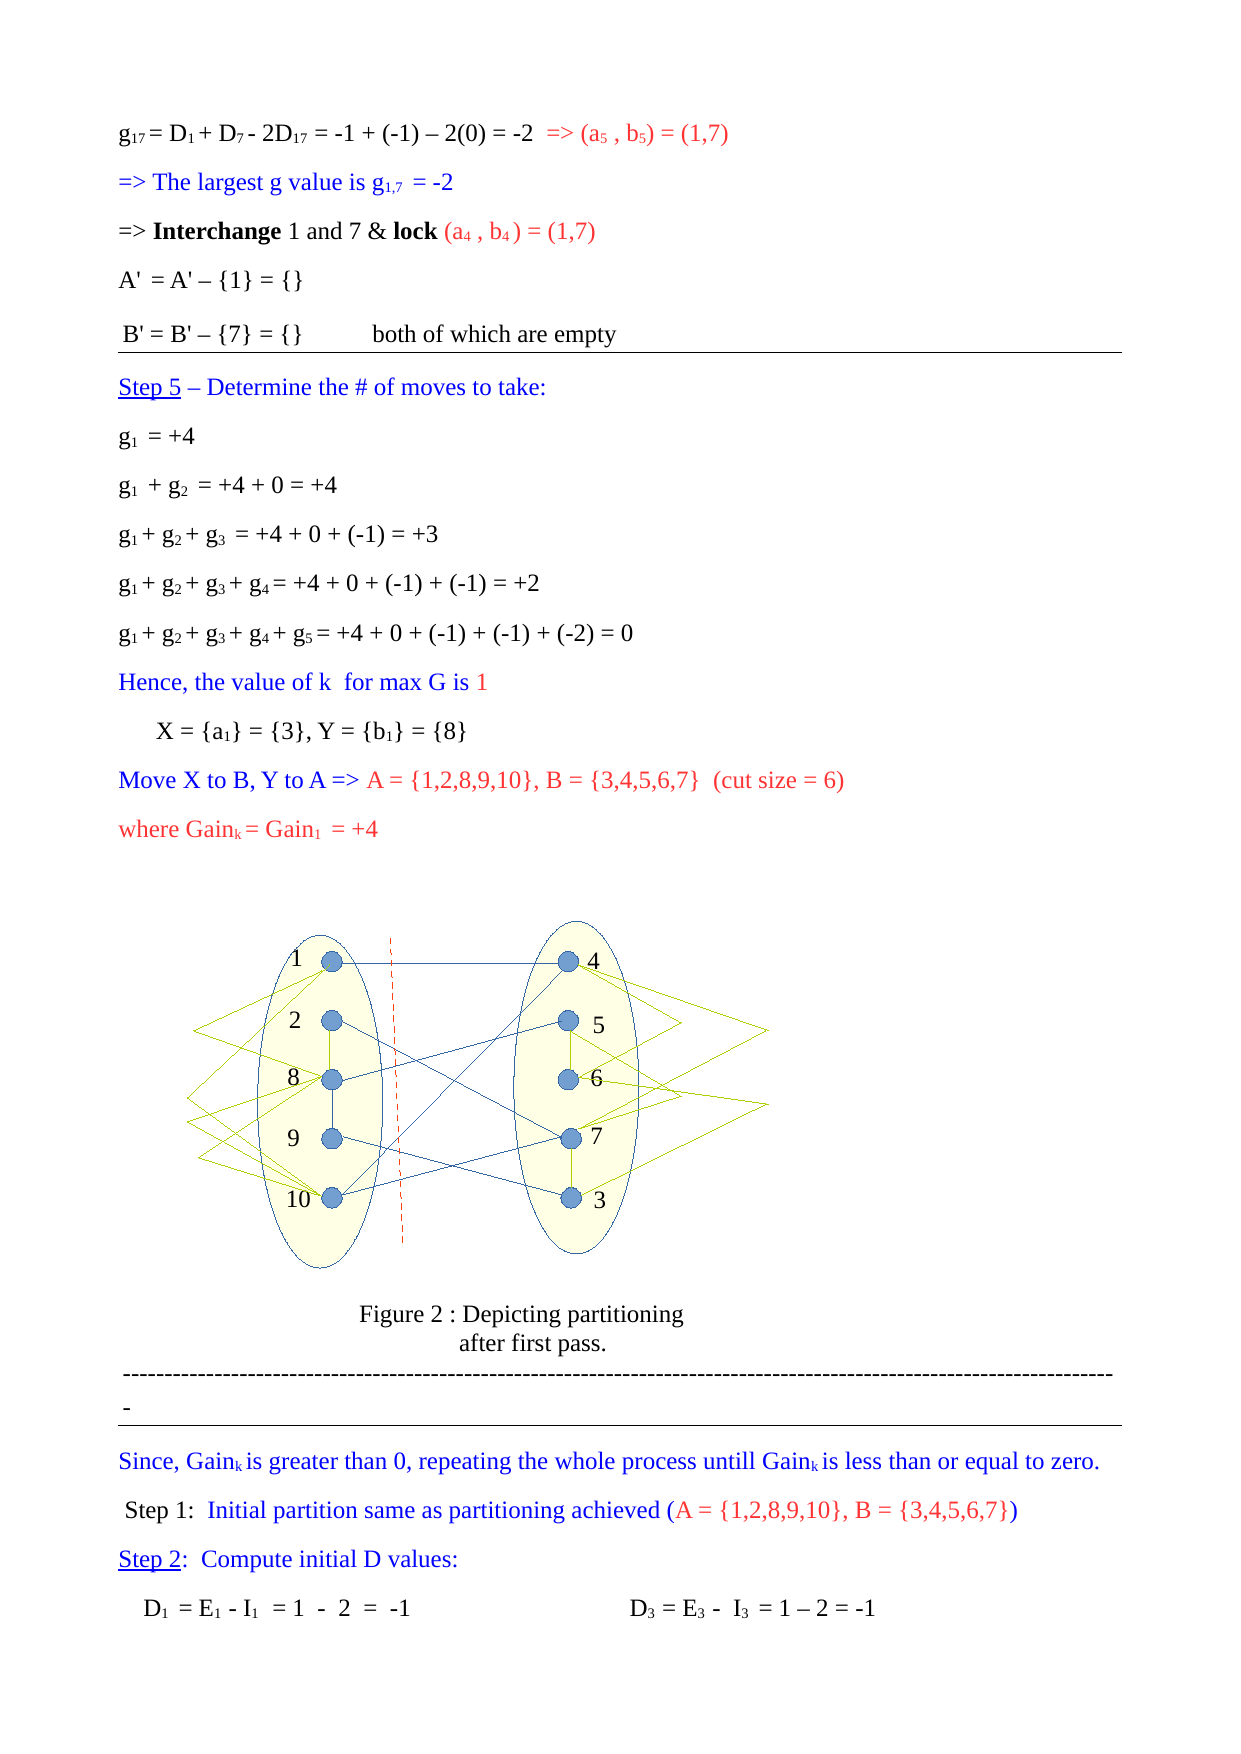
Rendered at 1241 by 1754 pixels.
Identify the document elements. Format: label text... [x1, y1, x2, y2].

text g1 + g2 + g3 + g4 + g5 = +4 + 0 + (-1) + (-1) + (-2) = 0 [118, 618, 1122, 646]
text g1 + g2 = +4 + 0 = +4 [118, 470, 1122, 499]
text g17 = D1 + D7 - 2D17 = -1 + (-1) – 2(0) = -2 => (a5 , b5) = (1,7) [118, 118, 1122, 147]
text g1 + g2 + g3 + g4 = +4 + 0 + (-1) + (-1) = +2 [118, 568, 1122, 597]
text Move X to B, Y to A => A = {1,2,8,9,10}, B = {3,4,5,6,7} (cut size = 6) [118, 765, 1122, 793]
text g1 = +4 [118, 421, 1122, 450]
text Step 2: Compute initial D values: [118, 1544, 1122, 1573]
text Since, Gaink is greater than 0, repeating the whole process untill Gaink is less than or equal to zero. [118, 1446, 1122, 1475]
text Step 1: Initial partition same as partitioning achieved (A = {1,2,8,9,10}, B = {3,4,5,6,7}) [118, 1495, 1122, 1524]
text Hence, the value of k for max G is 1 [118, 667, 1122, 695]
text => The largest g value is g1,7 = -2 [118, 167, 1122, 196]
text => Interchange 1 and 7 & lock (a4 , b4 ) = (1,7) [118, 216, 1122, 245]
text g1 + g2 + g3 = +4 + 0 + (-1) = +3 [118, 519, 1122, 548]
text ------------------------------------------------------------------------------------------------------------------------ [118, 1353, 1122, 1425]
text X = {a1} = {3}, Y = {b1} = {8} [118, 716, 1122, 744]
text where Gaink = Gain1 = +4 [118, 814, 1122, 843]
text Step 5 – Determine the # of moves to take: [118, 372, 1122, 401]
text D1 = E1 - I1 = 1 - 2 = -1 D3 = E3 - I3 = 1 – 2 = -1 [118, 1593, 1122, 1622]
text A' = A' – {1} = {} [118, 265, 1122, 294]
text B' = B' – {7} = {} both of which are empty [118, 314, 1122, 352]
